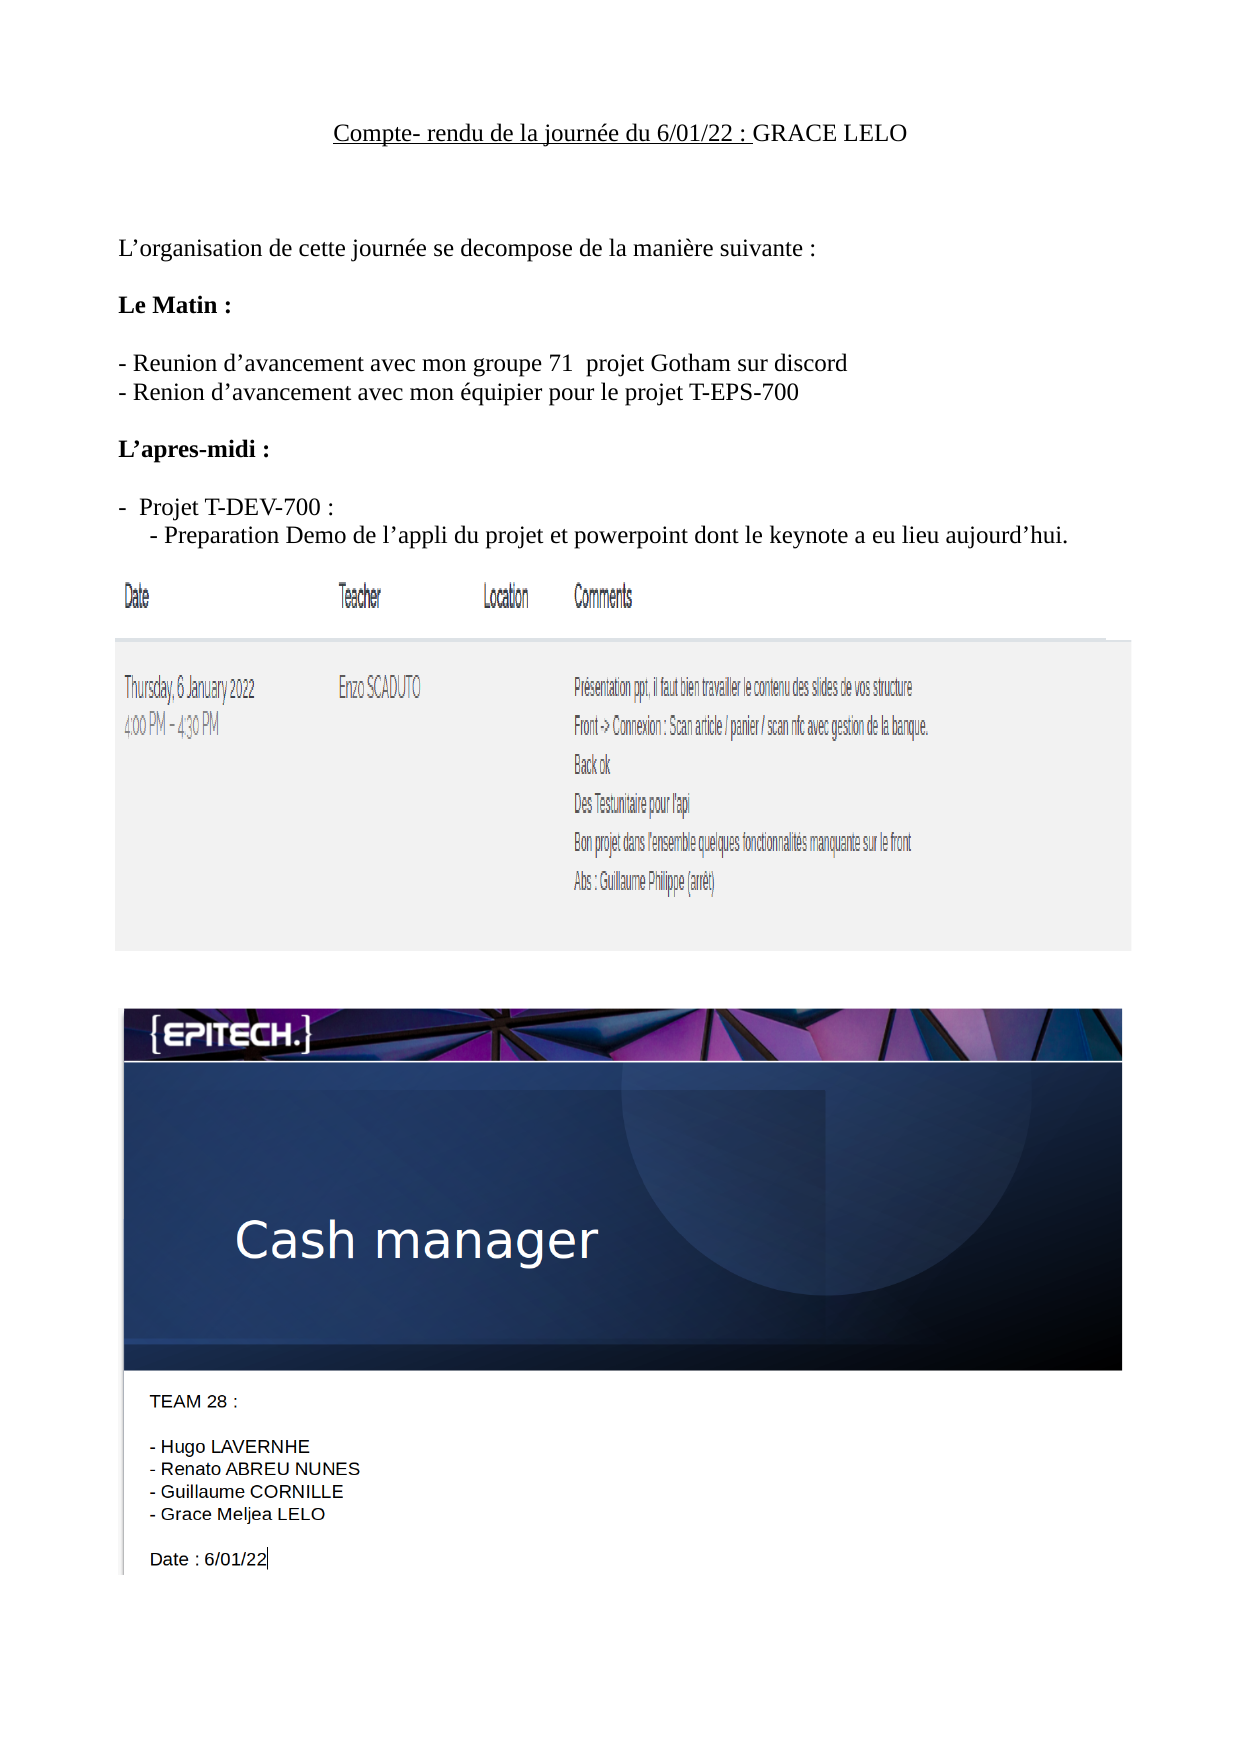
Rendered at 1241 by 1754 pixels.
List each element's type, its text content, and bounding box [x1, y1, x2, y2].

text - Renion d’avancement avec mon équipier pour le projet T-EPS-700 [118, 377, 1122, 406]
picture [108, 578, 1132, 951]
text - Projet T-DEV-700 : [118, 492, 1122, 521]
text Le Matin : [118, 291, 1122, 319]
text - Preparation Demo de l’appli du projet et powerpoint dont le keynote a eu lieu aujourd’hui. [118, 521, 1122, 549]
text - Reunion d’avancement avec mon groupe 71 projet Gotham sur discord [118, 348, 1122, 377]
picture [118, 1008, 1123, 1575]
text Compte- rendu de la journée du 6/01/22 : GRACE LELO [118, 118, 1122, 147]
text L’organisation de cette journée se decompose de la manière suivante : [118, 233, 1122, 262]
text L’apres-midi : [118, 434, 1122, 463]
